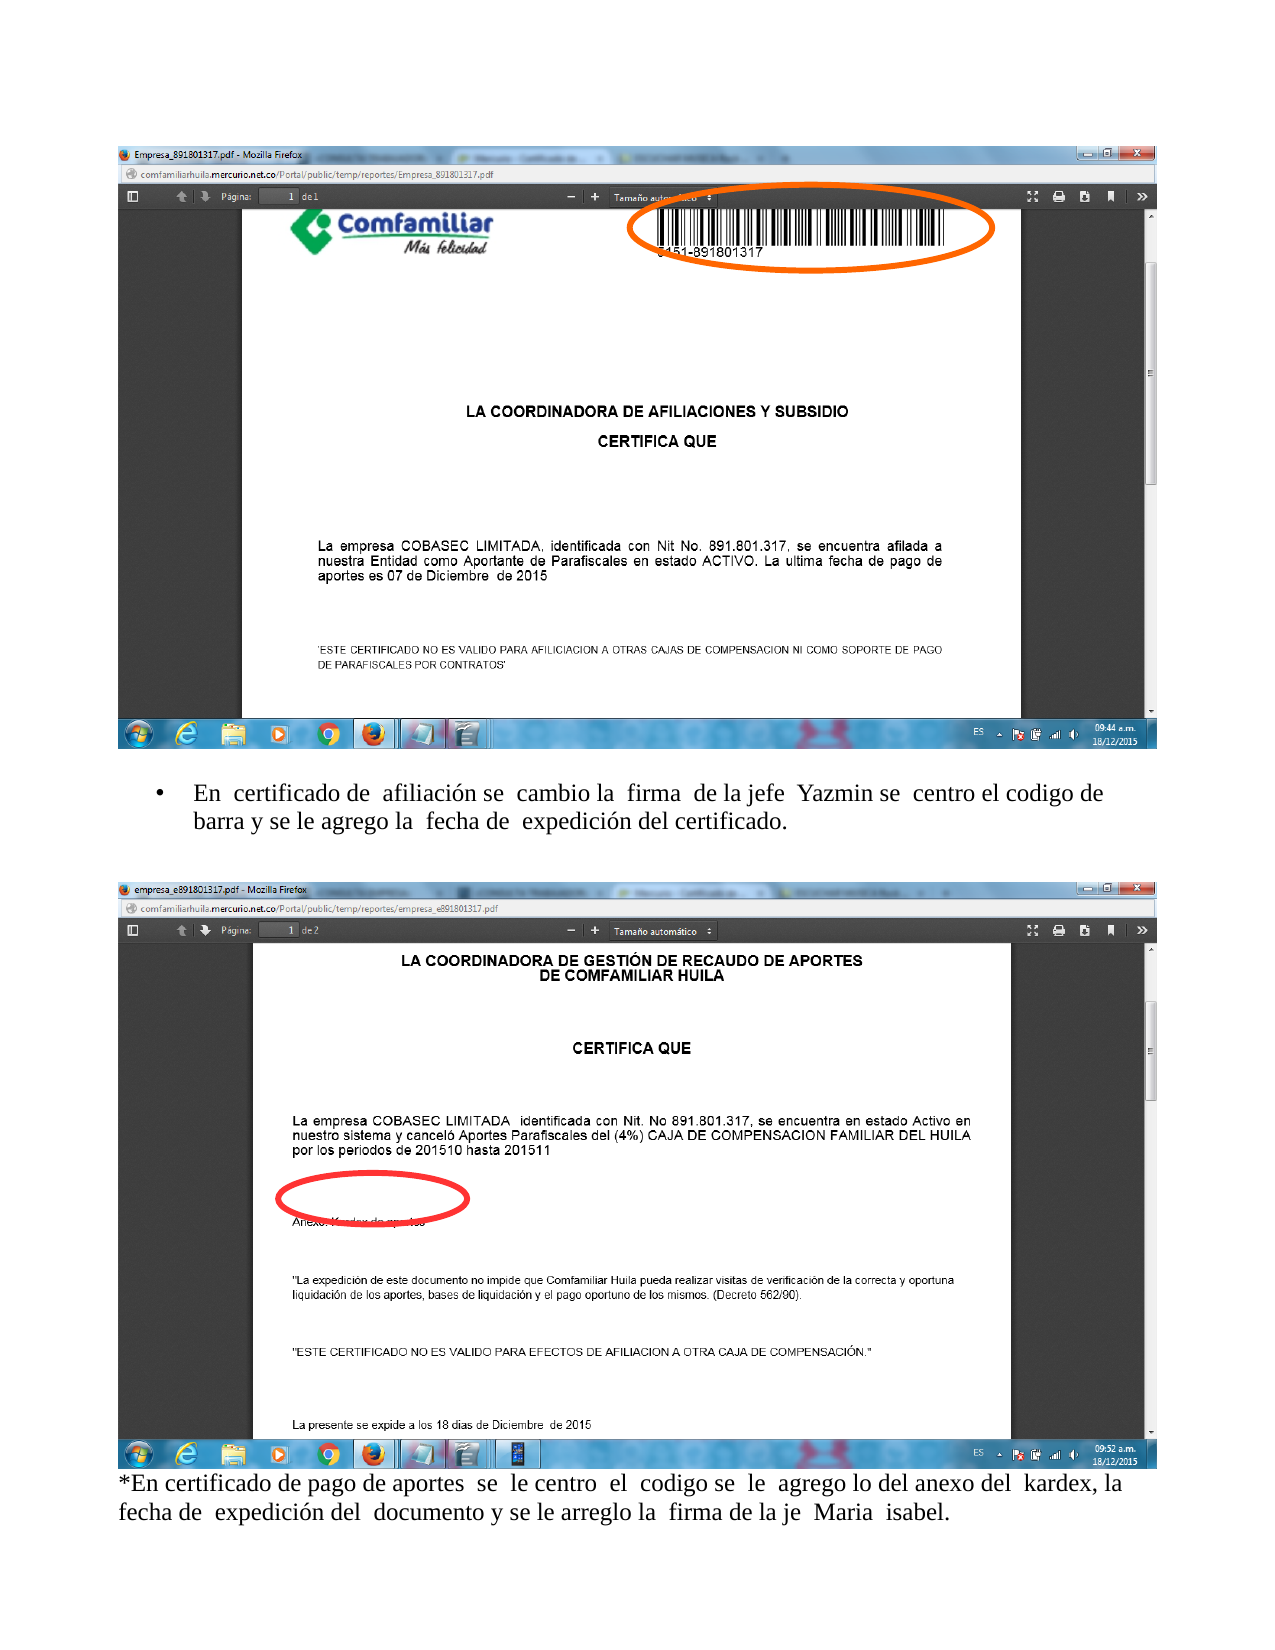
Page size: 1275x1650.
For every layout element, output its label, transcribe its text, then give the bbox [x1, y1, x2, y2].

picture [118, 146, 1157, 749]
list En certificado de afiliación se cambio la firma de la jefe Yazmin se centro el codigo de barra y se le agrego la fecha de expedición del certificado. [156, 778, 1157, 835]
text *En certificado de pago de aportes se le centro el codigo se le agrego lo del anexo del kardex, la fecha de expedición del documento y se le arreglo la firma de la je Maria isabel. [118, 1469, 1157, 1526]
text [118, 864, 1157, 882]
picture [118, 882, 1157, 1469]
